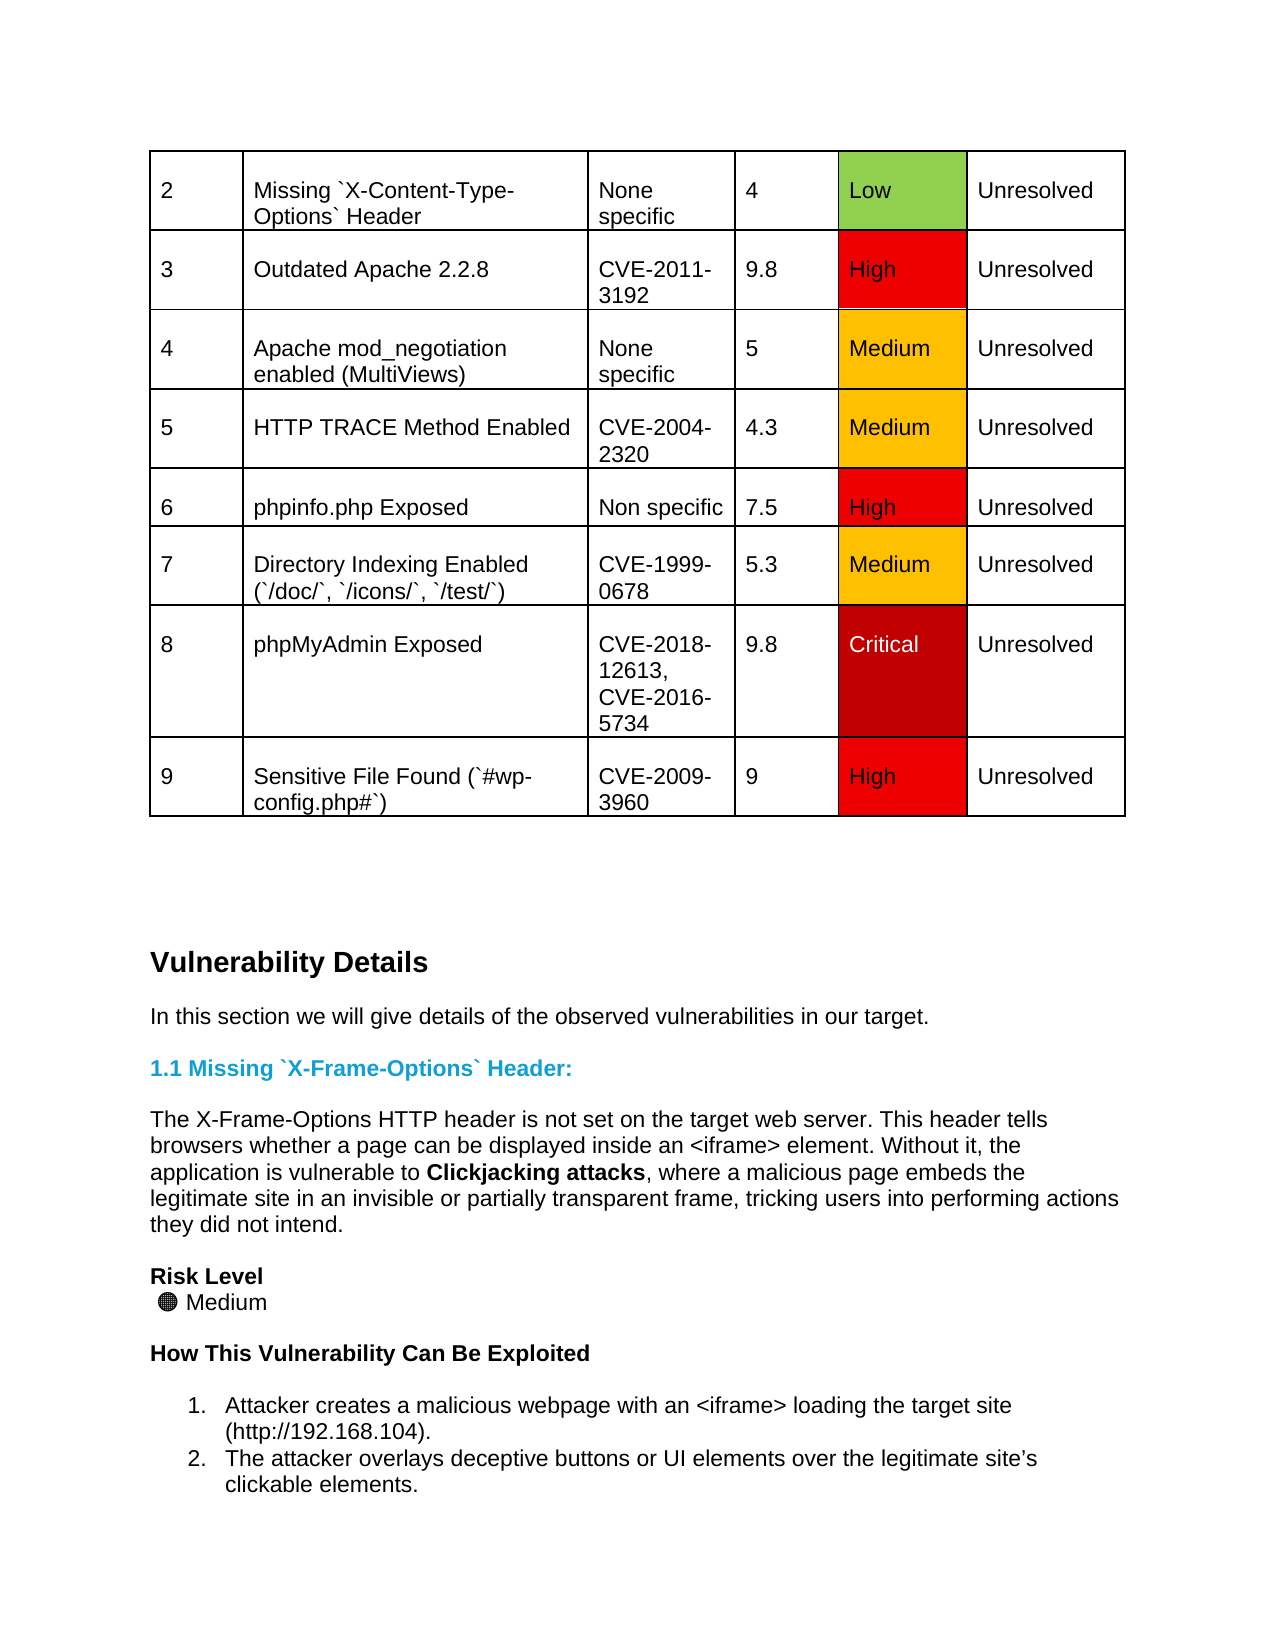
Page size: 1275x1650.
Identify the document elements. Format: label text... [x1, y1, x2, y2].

table_cell Apache mod_negotiation enabled (MultiViews) [244, 310, 587, 388]
text How This Vulnerability Can Be Exploited [150, 1340, 1125, 1367]
table_cell Unresolved [968, 738, 1124, 815]
table_cell phpinfo.php Exposed [244, 469, 587, 525]
table_cell phpMyAdmin Exposed [244, 606, 587, 736]
table_cell CVE-1999-0678 [589, 527, 734, 604]
table_cell 9.8 [736, 231, 838, 308]
table_cell None specific [589, 152, 734, 229]
list The attacker overlays deceptive buttons or UI elements over the legitimate site’s clickable elements. [187, 1444, 1125, 1497]
table_cell 8 [151, 606, 242, 736]
table_cell Unresolved [968, 469, 1124, 525]
text In this section we will give details of the observed vulnerabilities in our target. [150, 1003, 1125, 1029]
table_cell 5 [736, 310, 838, 388]
table_cell CVE-2018-12613, CVE-2016-5734 [589, 606, 734, 736]
table_cell Outdated Apache 2.2.8 [244, 231, 587, 308]
table_cell 9.8 [736, 606, 838, 736]
table_cell Medium [839, 390, 966, 467]
table_cell 6 [151, 469, 242, 525]
table_cell 7.5 [736, 469, 838, 525]
table_cell 4 [736, 152, 838, 229]
table_cell 3 [151, 231, 242, 308]
list Attacker creates a malicious webpage with an <iframe> loading the target site (http://192.168.104). [187, 1392, 1125, 1444]
table_cell 5.3 [736, 527, 838, 604]
table_cell Unresolved [968, 310, 1124, 388]
table_cell Missing `X-Content-Type-Options` Header [244, 152, 587, 229]
table_cell Low [839, 152, 966, 229]
table_cell 4.3 [736, 390, 838, 467]
table_cell Non specific [589, 469, 734, 525]
table_cell CVE-2004-2320 [589, 390, 734, 467]
table_cell HTTP TRACE Method Enabled [244, 390, 587, 467]
text Risk Level 🟠 Medium [150, 1263, 1125, 1315]
table_cell Medium [839, 310, 966, 388]
table_cell 5 [151, 390, 242, 467]
table_cell 9 [151, 738, 242, 815]
table_cell Unresolved [968, 527, 1124, 604]
table_cell Sensitive File Found (`#wp-config.php#`) [244, 738, 587, 815]
table_cell Unresolved [968, 152, 1124, 229]
table_cell Unresolved [968, 390, 1124, 467]
table_cell CVE-2011-3192 [589, 231, 734, 308]
table_cell High [839, 469, 966, 525]
table_cell 7 [151, 527, 242, 604]
table_cell Unresolved [968, 606, 1124, 736]
table_cell 4 [151, 310, 242, 388]
table_cell High [839, 231, 966, 308]
table_cell High [839, 738, 966, 815]
table_cell CVE-2009-3960 [589, 738, 734, 815]
table_cell None specific [589, 310, 734, 388]
table_cell Unresolved [968, 231, 1124, 308]
table_cell 9 [736, 738, 838, 815]
table_cell Directory Indexing Enabled (`/doc/`, `/icons/`, `/test/`) [244, 527, 587, 604]
text 1.1 Missing `X-Frame-Options` Header: [150, 1054, 1125, 1081]
table_cell Critical [839, 606, 966, 736]
table_cell 2 [151, 152, 242, 229]
text The X-Frame-Options HTTP header is not set on the target web server. This header tells browsers whether a page can be displayed inside an <iframe> element. Without it, the application is vulnerable to Clickjacking attacks, where a malicious page embeds the legitimate site in an invisible or partially transparent frame, tricking users into performing actions they did not intend. [150, 1106, 1125, 1238]
text Vulnerability Details [150, 945, 1125, 978]
table_cell Medium [839, 527, 966, 604]
